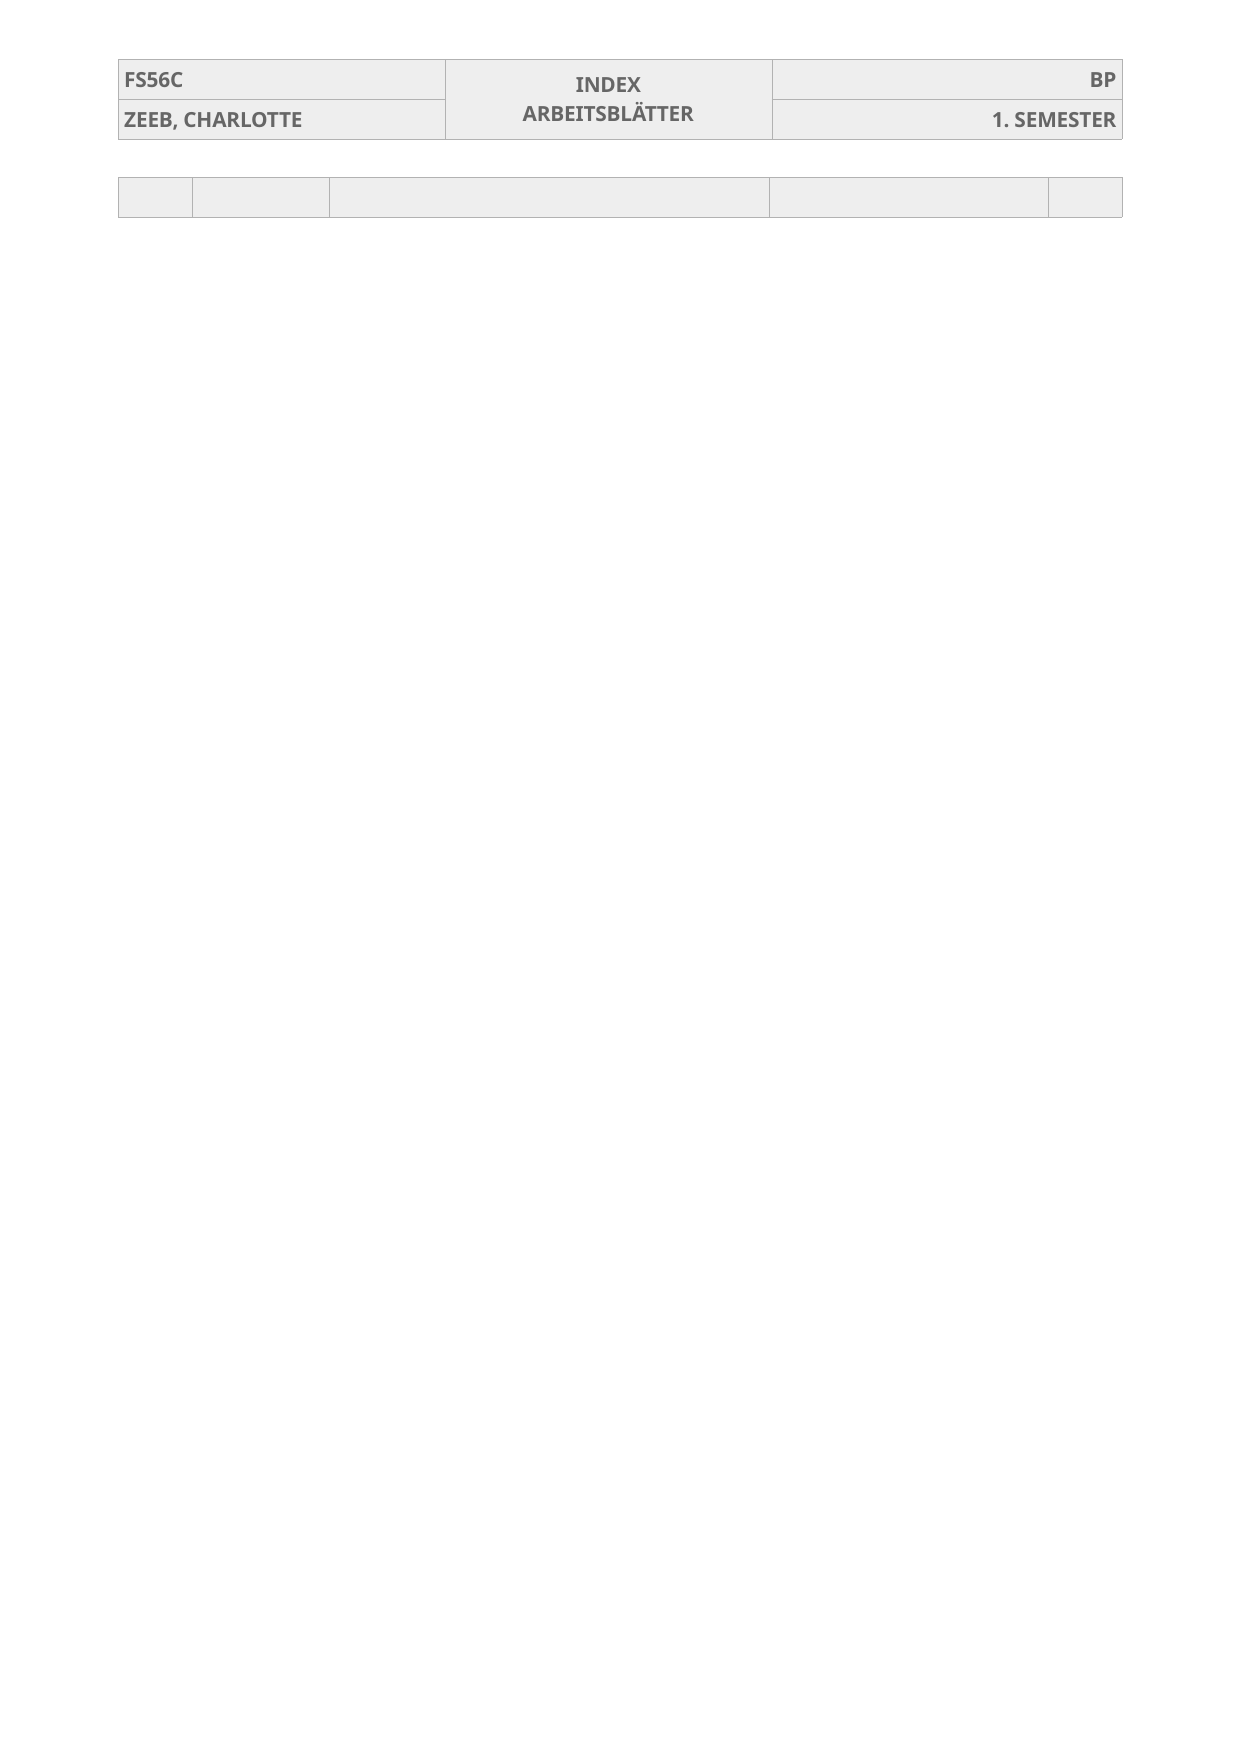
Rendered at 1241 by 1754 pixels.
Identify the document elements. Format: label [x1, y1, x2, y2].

table_cell [119, 178, 192, 217]
table_cell [770, 178, 1048, 217]
table_cell [1049, 178, 1122, 217]
table_cell [193, 178, 329, 217]
table_cell [330, 178, 769, 217]
